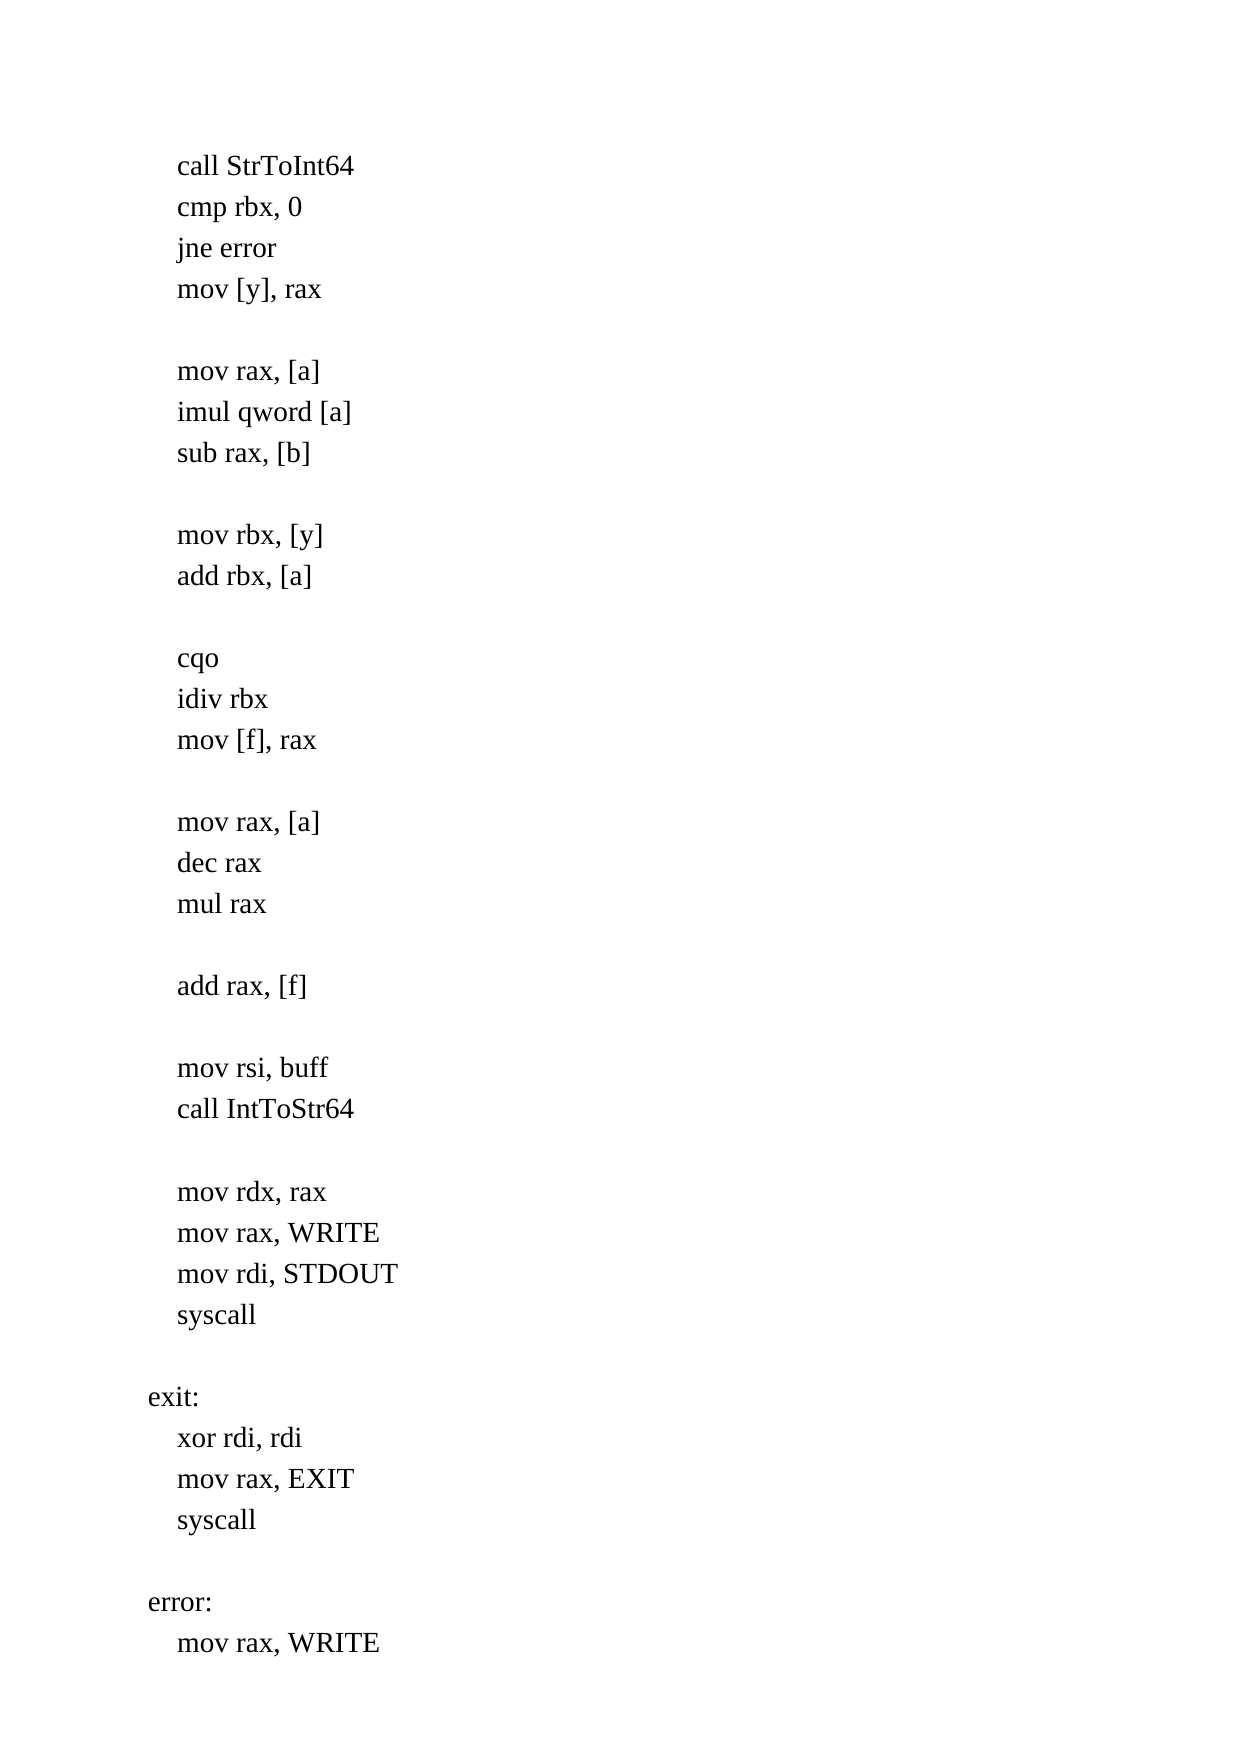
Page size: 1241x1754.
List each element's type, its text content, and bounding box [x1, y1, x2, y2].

text mov rdx, rax [148, 1174, 1181, 1207]
text cqo [148, 640, 1181, 674]
text exit: [148, 1379, 1181, 1412]
text mov rbx, [y] [148, 517, 1181, 551]
text jne error [148, 230, 1181, 263]
text idiv rbx [148, 681, 1181, 715]
text mov rax, WRITE [148, 1625, 1181, 1659]
text cmp rbx, 0 [148, 189, 1181, 222]
text xor rdi, rdi [148, 1420, 1181, 1453]
text syscall [148, 1502, 1181, 1536]
text mov rax, [a] [148, 353, 1181, 386]
text mov rax, EXIT [148, 1461, 1181, 1494]
text sub rax, [b] [148, 435, 1181, 468]
text mov rax, WRITE [148, 1215, 1181, 1248]
text call StrToInt64 [148, 148, 1181, 181]
text add rbx, [a] [148, 558, 1181, 592]
text mul rax [148, 886, 1181, 920]
text error: [148, 1584, 1181, 1618]
text add rax, [f] [148, 968, 1181, 1002]
text mov rax, [a] [148, 804, 1181, 838]
text dec rax [148, 845, 1181, 879]
text mov [y], rax [148, 271, 1181, 304]
text mov rdi, STDOUT [148, 1256, 1181, 1289]
text mov [f], rax [148, 722, 1181, 756]
text syscall [148, 1297, 1181, 1330]
text mov rsi, buff [148, 1051, 1181, 1084]
text call IntToStr64 [148, 1092, 1181, 1125]
text imul qword [a] [148, 394, 1181, 427]
